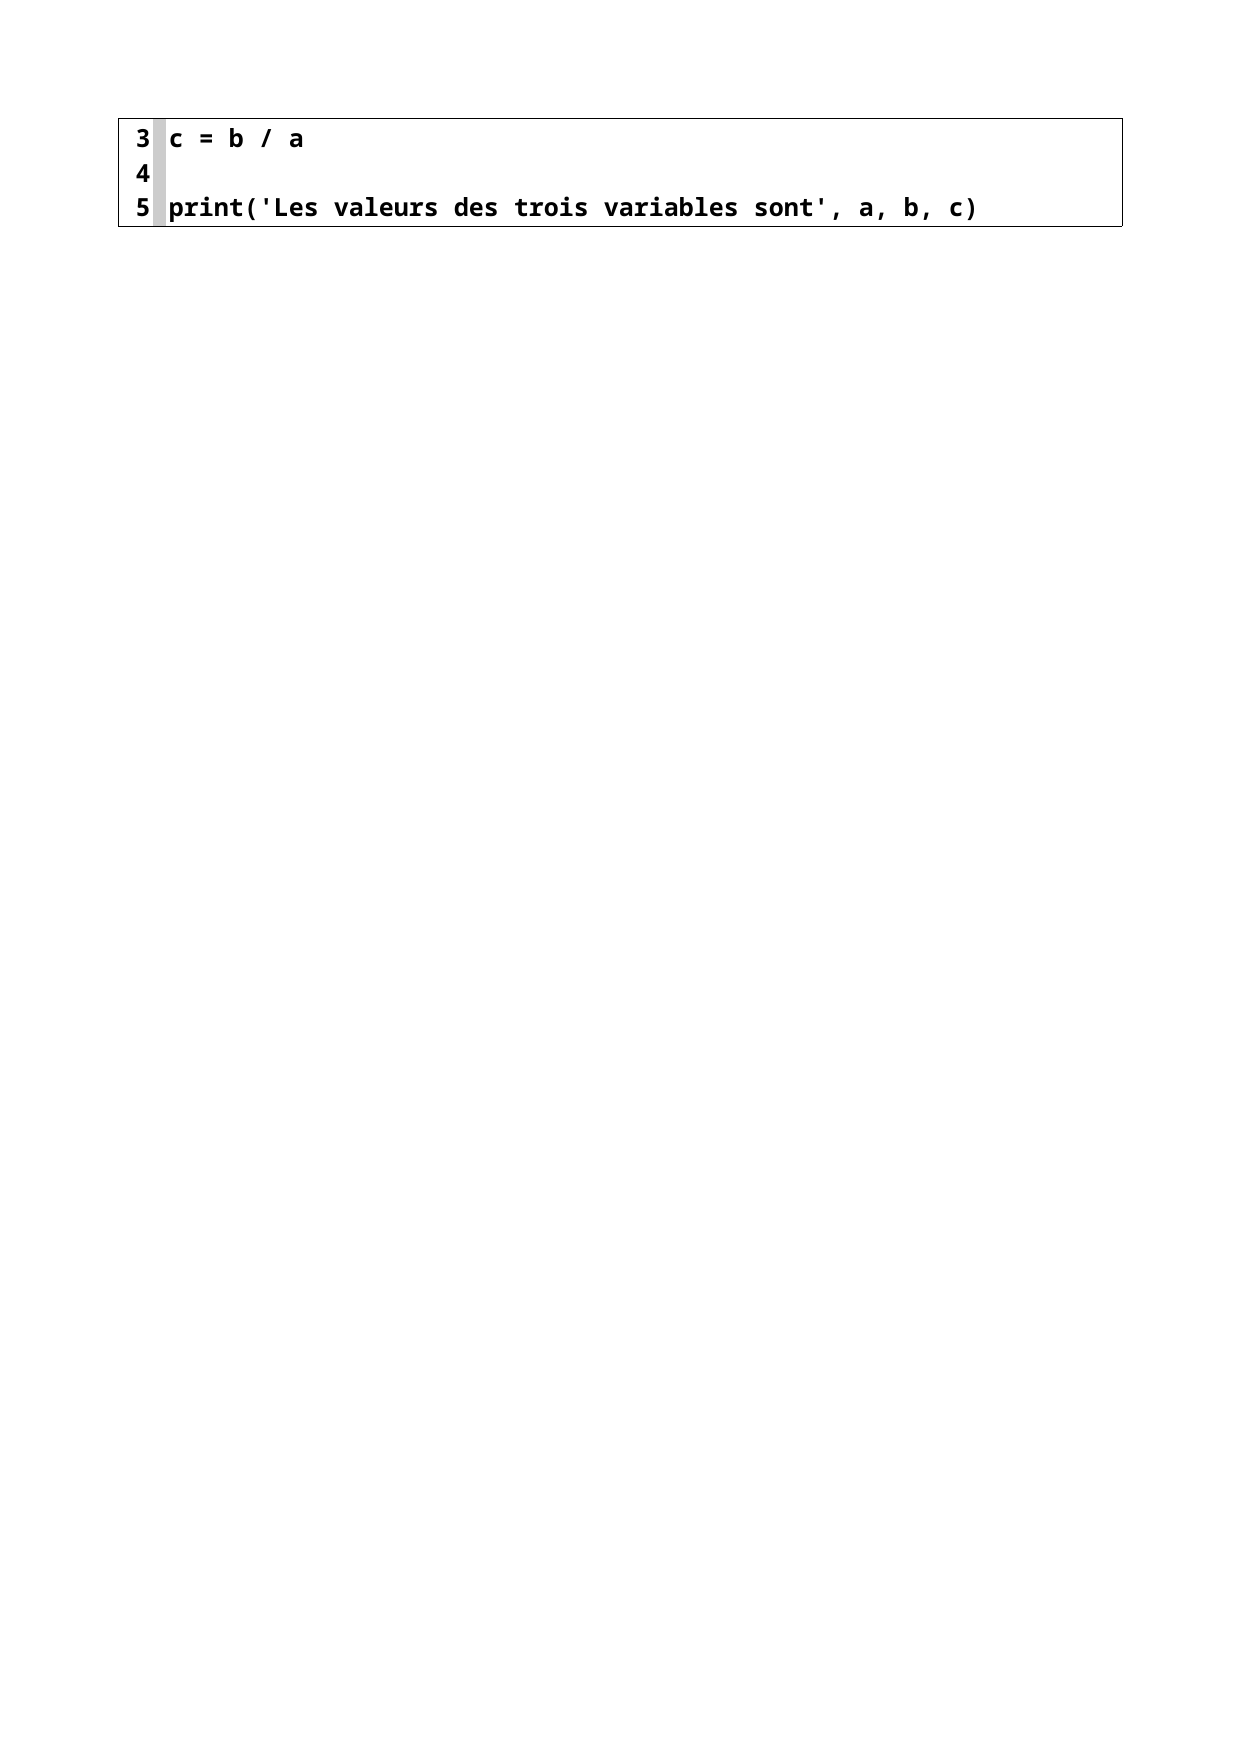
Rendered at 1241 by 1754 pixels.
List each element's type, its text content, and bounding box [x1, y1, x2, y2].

table_header c = b / a print('Les valeurs des trois variables sont', a, b, c) [166, 119, 1122, 226]
table_header 3 4 5 [119, 119, 153, 226]
table_header [153, 119, 166, 226]
